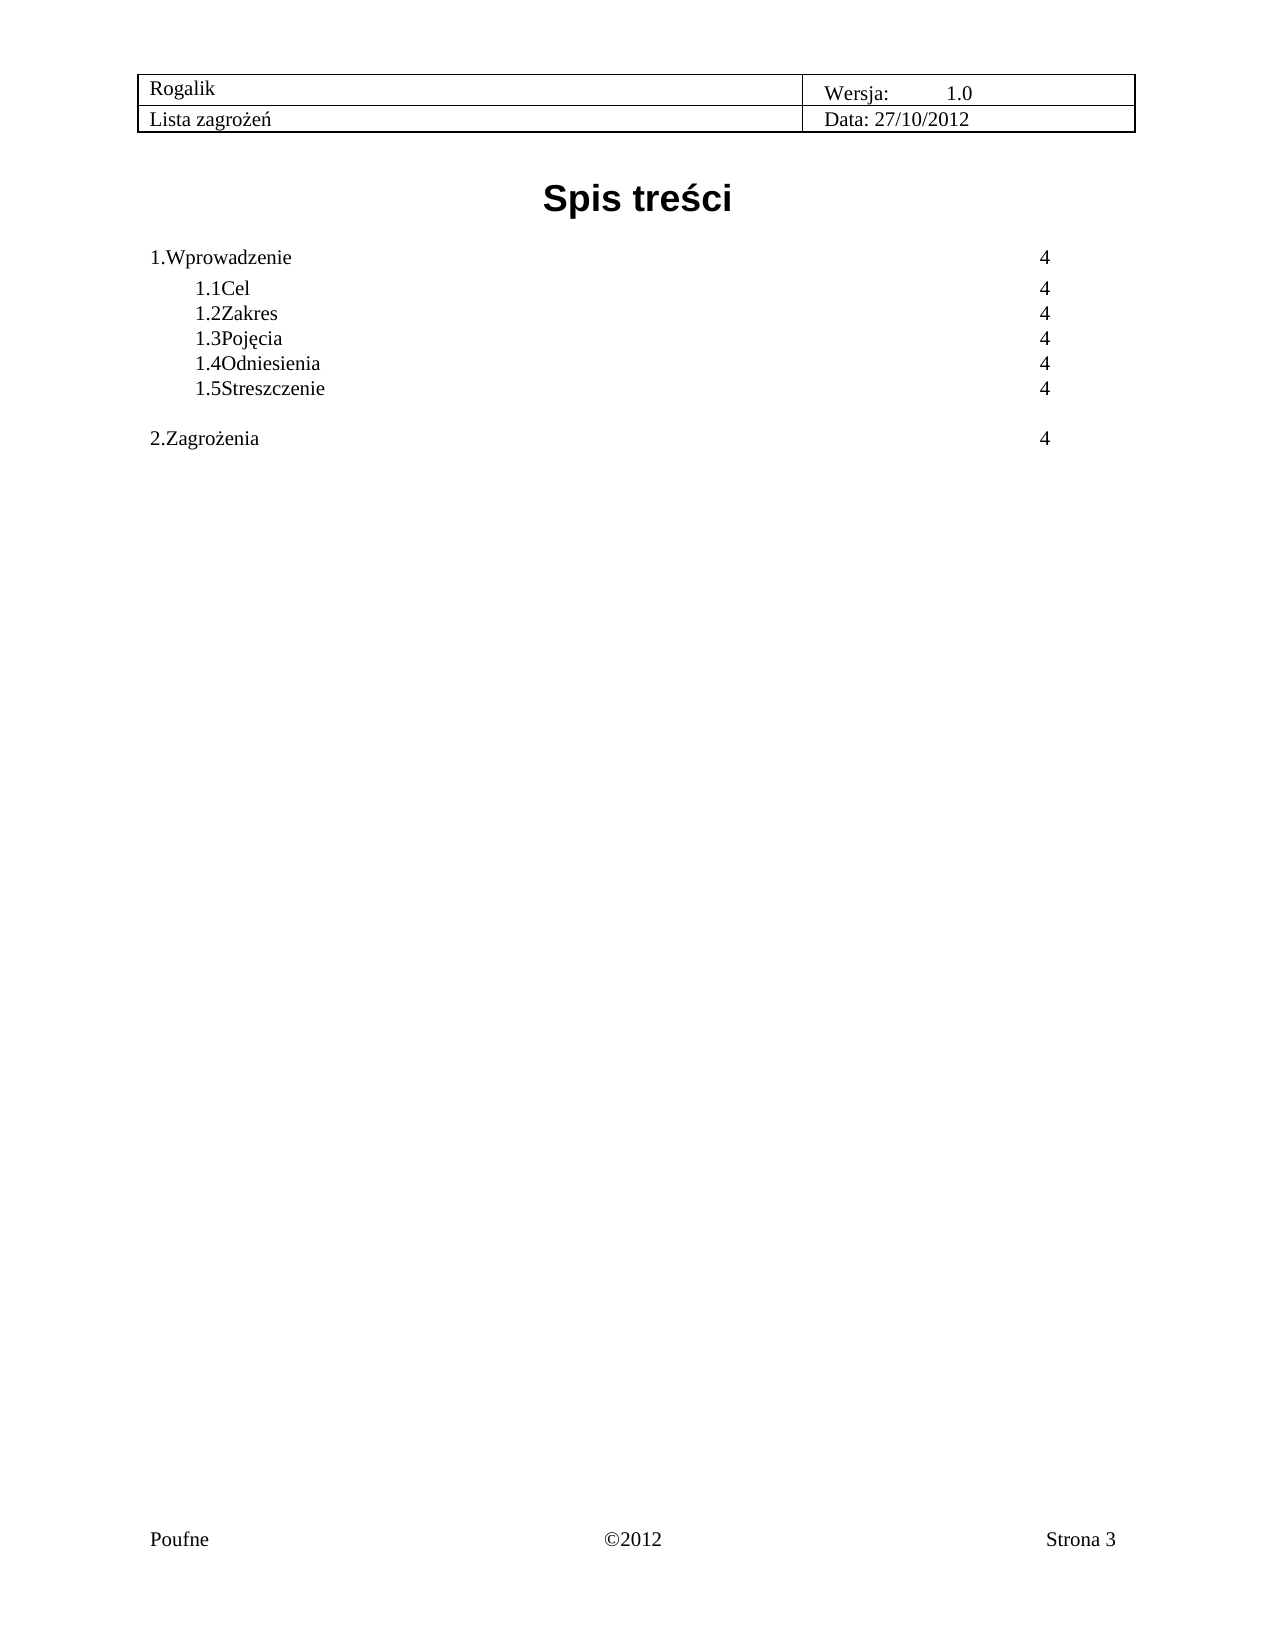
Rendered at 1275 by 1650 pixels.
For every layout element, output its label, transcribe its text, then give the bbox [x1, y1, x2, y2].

text Spis treści [150, 176, 1125, 219]
text 1.4Odniesienia 4 [195, 350, 1050, 375]
text 1.5Streszczenie 4 [195, 375, 1050, 400]
text 1.1Cel 4 [195, 275, 1050, 300]
text 1.3Pojęcia 4 [195, 325, 1050, 350]
text 1.Wprowadzenie 4 [150, 244, 1050, 269]
text 1.2Zakres 4 [195, 300, 1050, 325]
text 2.Zagrożenia 4 [150, 425, 1050, 450]
